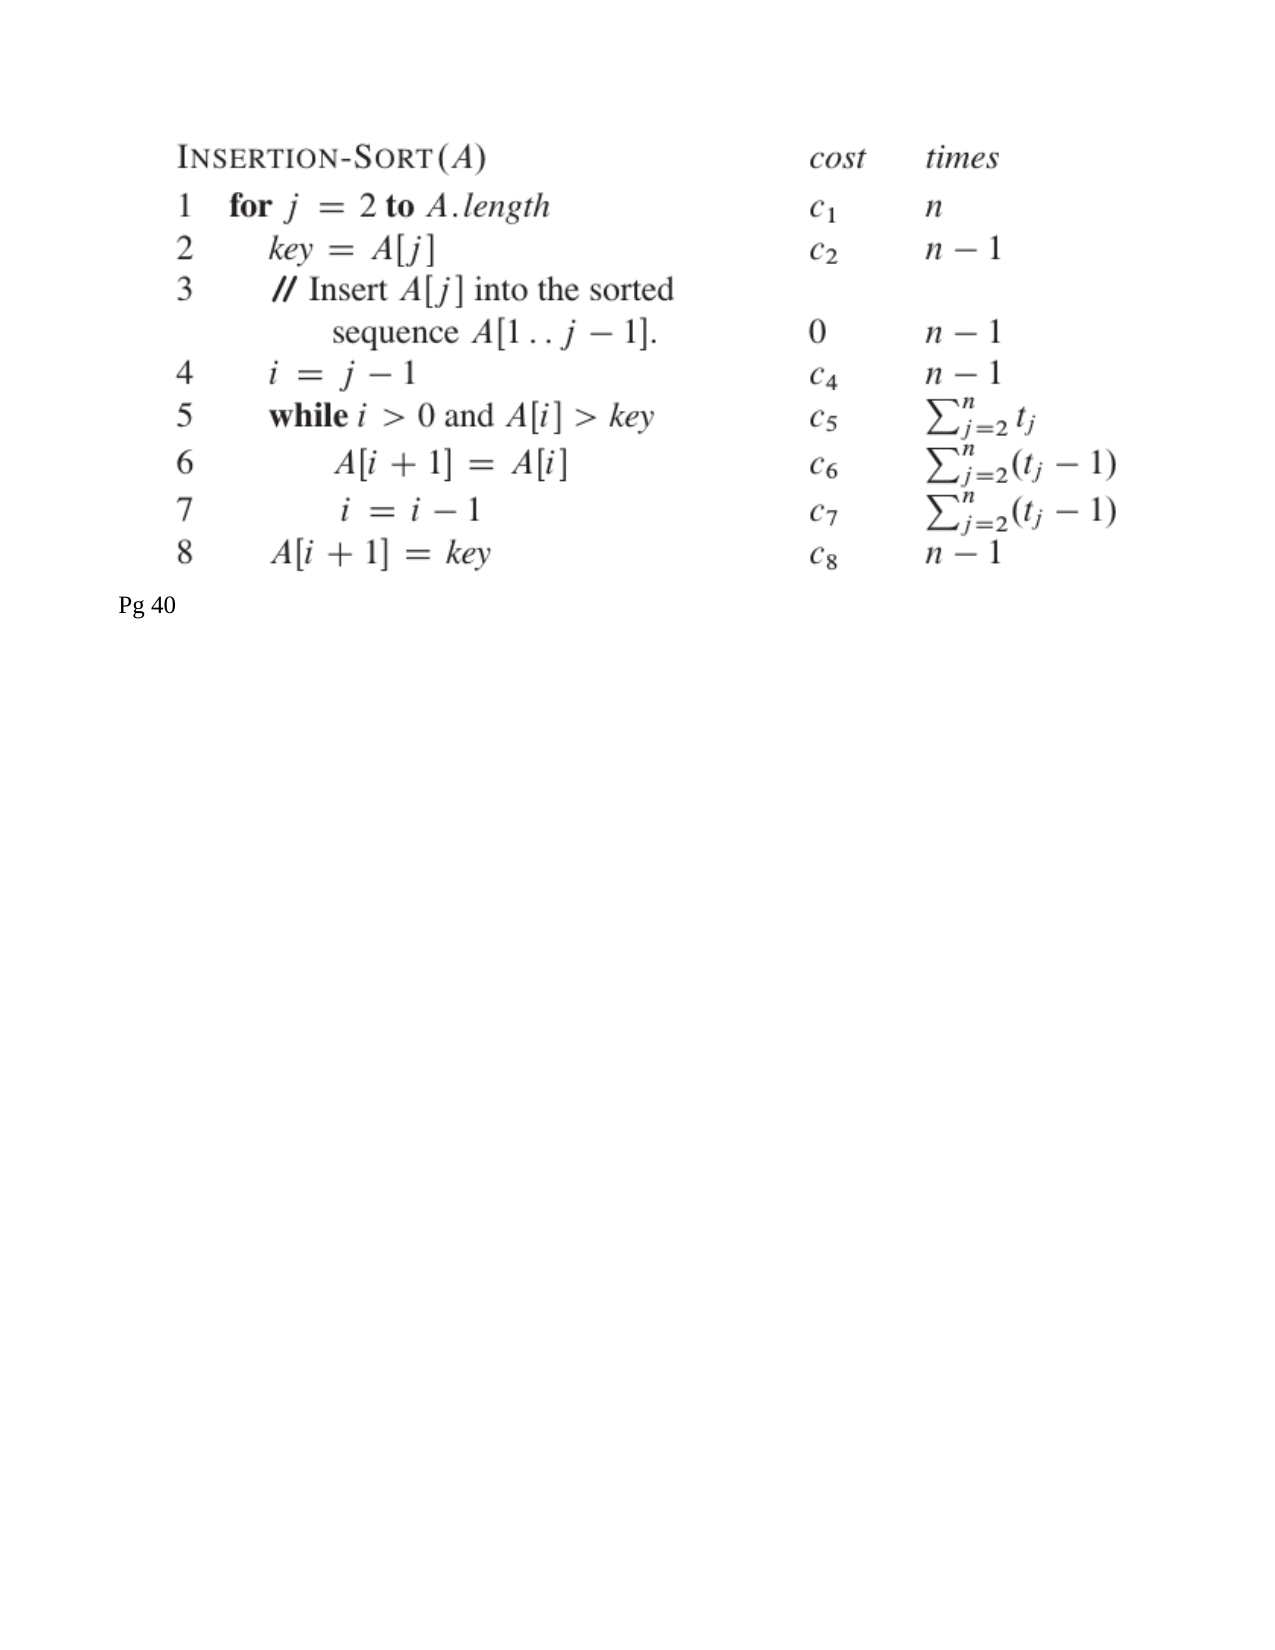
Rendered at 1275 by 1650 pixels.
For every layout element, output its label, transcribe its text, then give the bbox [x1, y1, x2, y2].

text Pg 40 [118, 591, 1157, 619]
picture [118, 118, 1157, 591]
